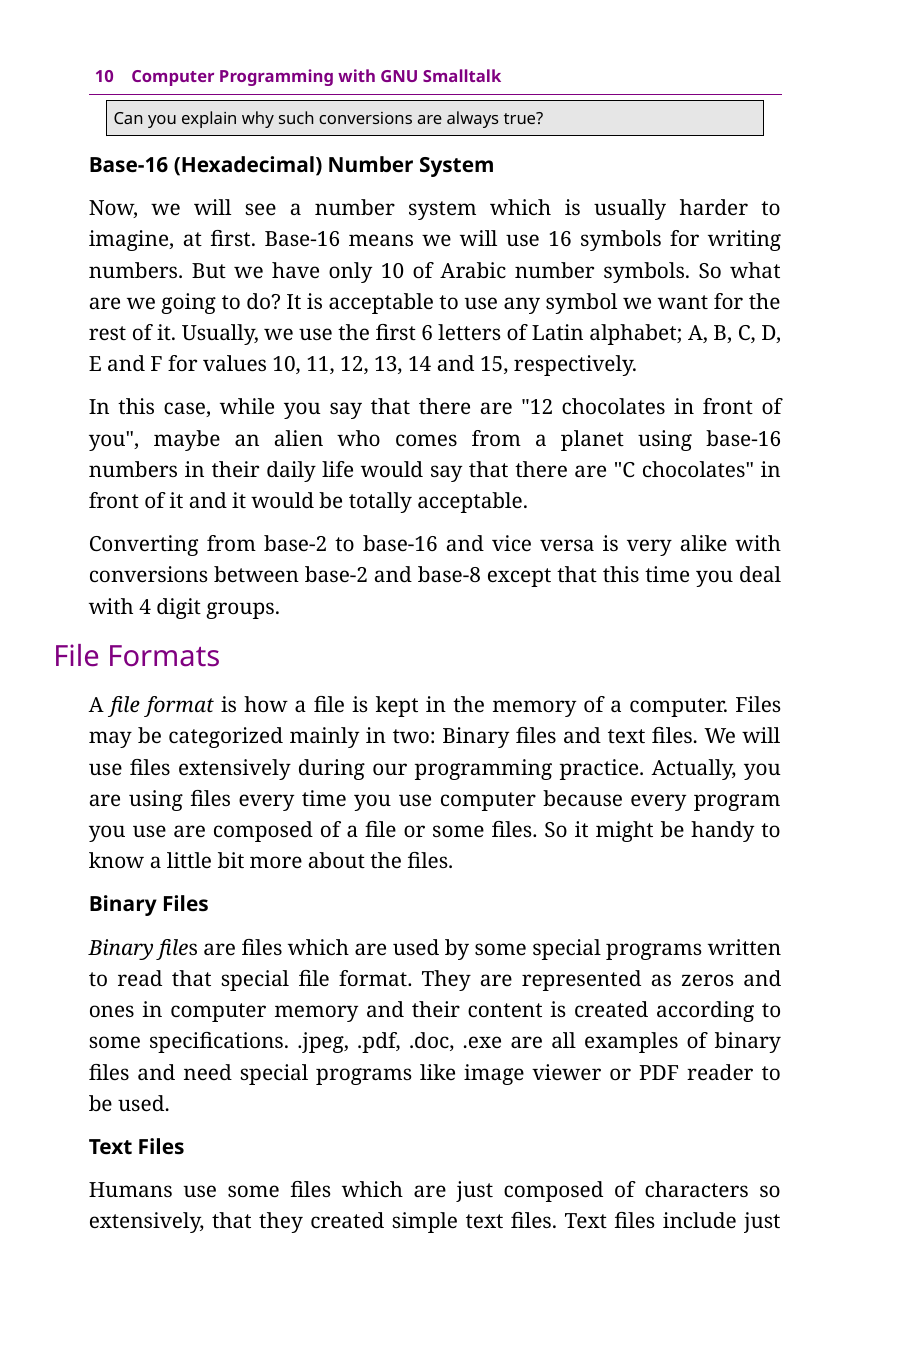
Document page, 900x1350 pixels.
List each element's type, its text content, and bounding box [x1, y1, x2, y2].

text Now, we will see a number system which is usually harder to imagine, at first. Base-16 means we will use 16 symbols for writing numbers. But we have only 10 of Arabic number symbols. So what are we going to do? It is acceptable to use any symbol we want for the rest of it. Usually, we use the first 6 letters of Latin alphabet; A, B, C, D, E and F for values 10, 11, 12, 13, 14 and 15, respectively. [88, 193, 782, 378]
subtitle Text Files [88, 1132, 782, 1160]
subtitle Binary Files [88, 889, 782, 918]
subtitle Base-16 (Hexadecimal) Number System [88, 150, 782, 179]
text In this case, while you say that there are "12 chocolates in front of you", maybe an alien who comes from a planet using base-16 numbers in their daily life would say that there are "C chocolates" in front of it and it would be totally acceptable. [88, 393, 782, 515]
text Binary files are files which are used by some special programs written to read that special file format. They are represented as zeros and ones in computer memory and their content is created according to some specifications. .jpeg, .pdf, .doc, .exe are all examples of binary files and need special programs like image viewer or PDF reader to be used. [88, 933, 782, 1117]
subtitle File Formats [53, 635, 782, 674]
text Converting from base-2 to base-16 and vice versa is very alike with conversions between base-2 and base-8 except that this time you deal with 4 digit groups. [88, 529, 782, 620]
text A file format is how a file is kept in the memory of a computer. Files may be categorized mainly in two: Binary files and text files. We will use files extensively during our programming practice. Actually, you are using files every time you use computer because every program you use are composed of a file or some files. So it might be handy to know a little bit more about the files. [88, 690, 782, 875]
text Humans use some files which are just composed of characters so extensively, that they created simple text files. Text files include just [88, 1175, 782, 1234]
text Can you explain why such conversions are always true? [107, 101, 763, 135]
